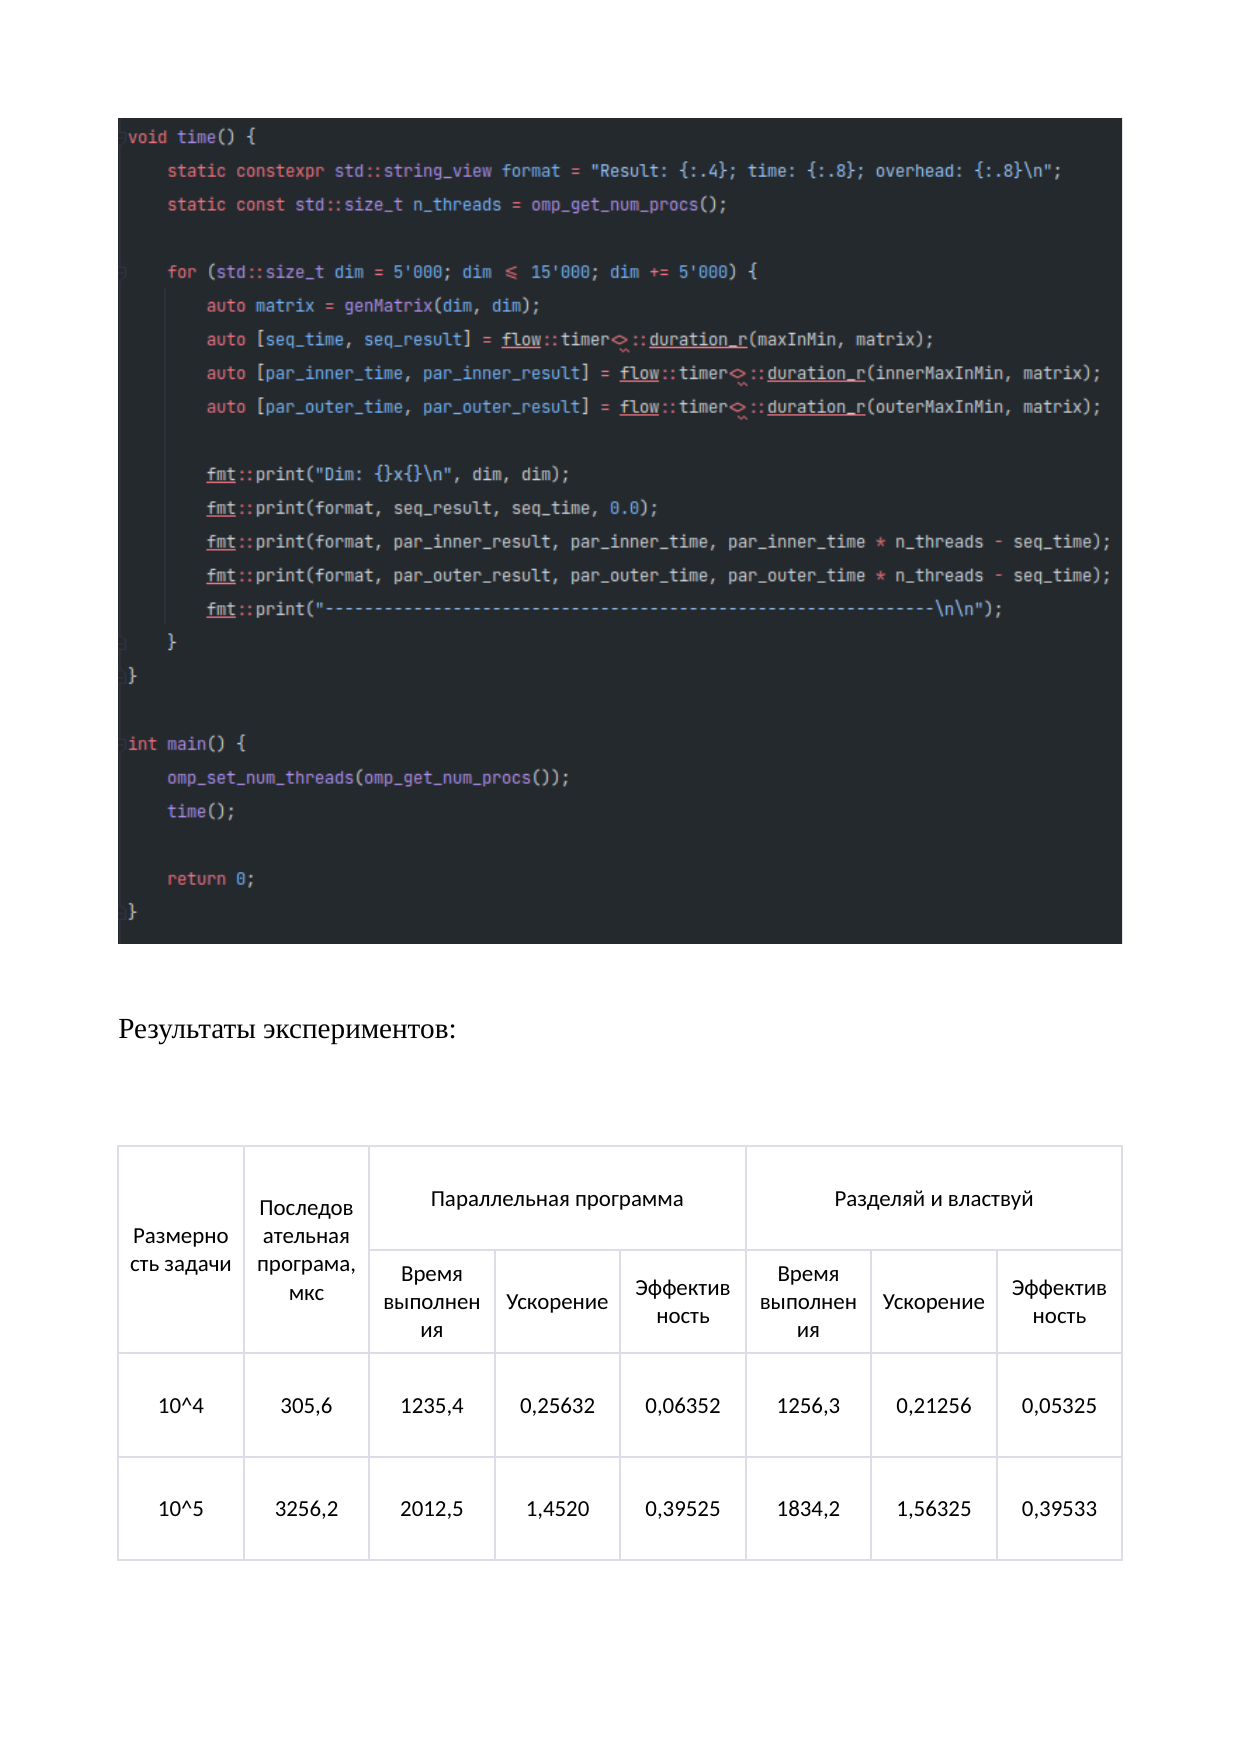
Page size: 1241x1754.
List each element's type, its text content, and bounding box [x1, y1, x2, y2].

table_cell 1235,4 [370, 1354, 494, 1456]
table_cell 10^5 [119, 1458, 243, 1559]
table_header Размерность задачи [119, 1147, 243, 1352]
table_header Разделяй и властвуй [747, 1147, 1121, 1248]
table_cell Время выполнения [370, 1251, 494, 1352]
table_cell 3256,2 [245, 1458, 368, 1559]
table_cell 1,4520 [496, 1458, 619, 1559]
table_cell 0,25632 [496, 1354, 619, 1456]
text Результаты экспериментов: [118, 1011, 1122, 1044]
table_cell 1,56325 [872, 1458, 996, 1559]
picture [118, 118, 1123, 944]
table_cell Ускорение [872, 1251, 996, 1352]
table_cell 0,21256 [872, 1354, 996, 1456]
table_cell 10^4 [119, 1354, 243, 1456]
table_header Последовательная програма, мкс [245, 1147, 368, 1352]
table_header Параллельная программа [370, 1147, 745, 1248]
table_cell 1834,2 [747, 1458, 870, 1559]
table_cell 0,39525 [621, 1458, 745, 1559]
table_cell 1256,3 [747, 1354, 870, 1456]
table_cell Ускорение [496, 1251, 619, 1352]
table_cell 0,05325 [998, 1354, 1121, 1456]
table_cell 305,6 [245, 1354, 368, 1456]
table_cell 0,06352 [621, 1354, 745, 1456]
table_cell Эффективность [998, 1251, 1121, 1352]
table_cell 0,39533 [998, 1458, 1121, 1559]
table_cell Эффективность [621, 1251, 745, 1352]
table_cell Время выполнения [747, 1251, 870, 1352]
table_cell 2012,5 [370, 1458, 494, 1559]
